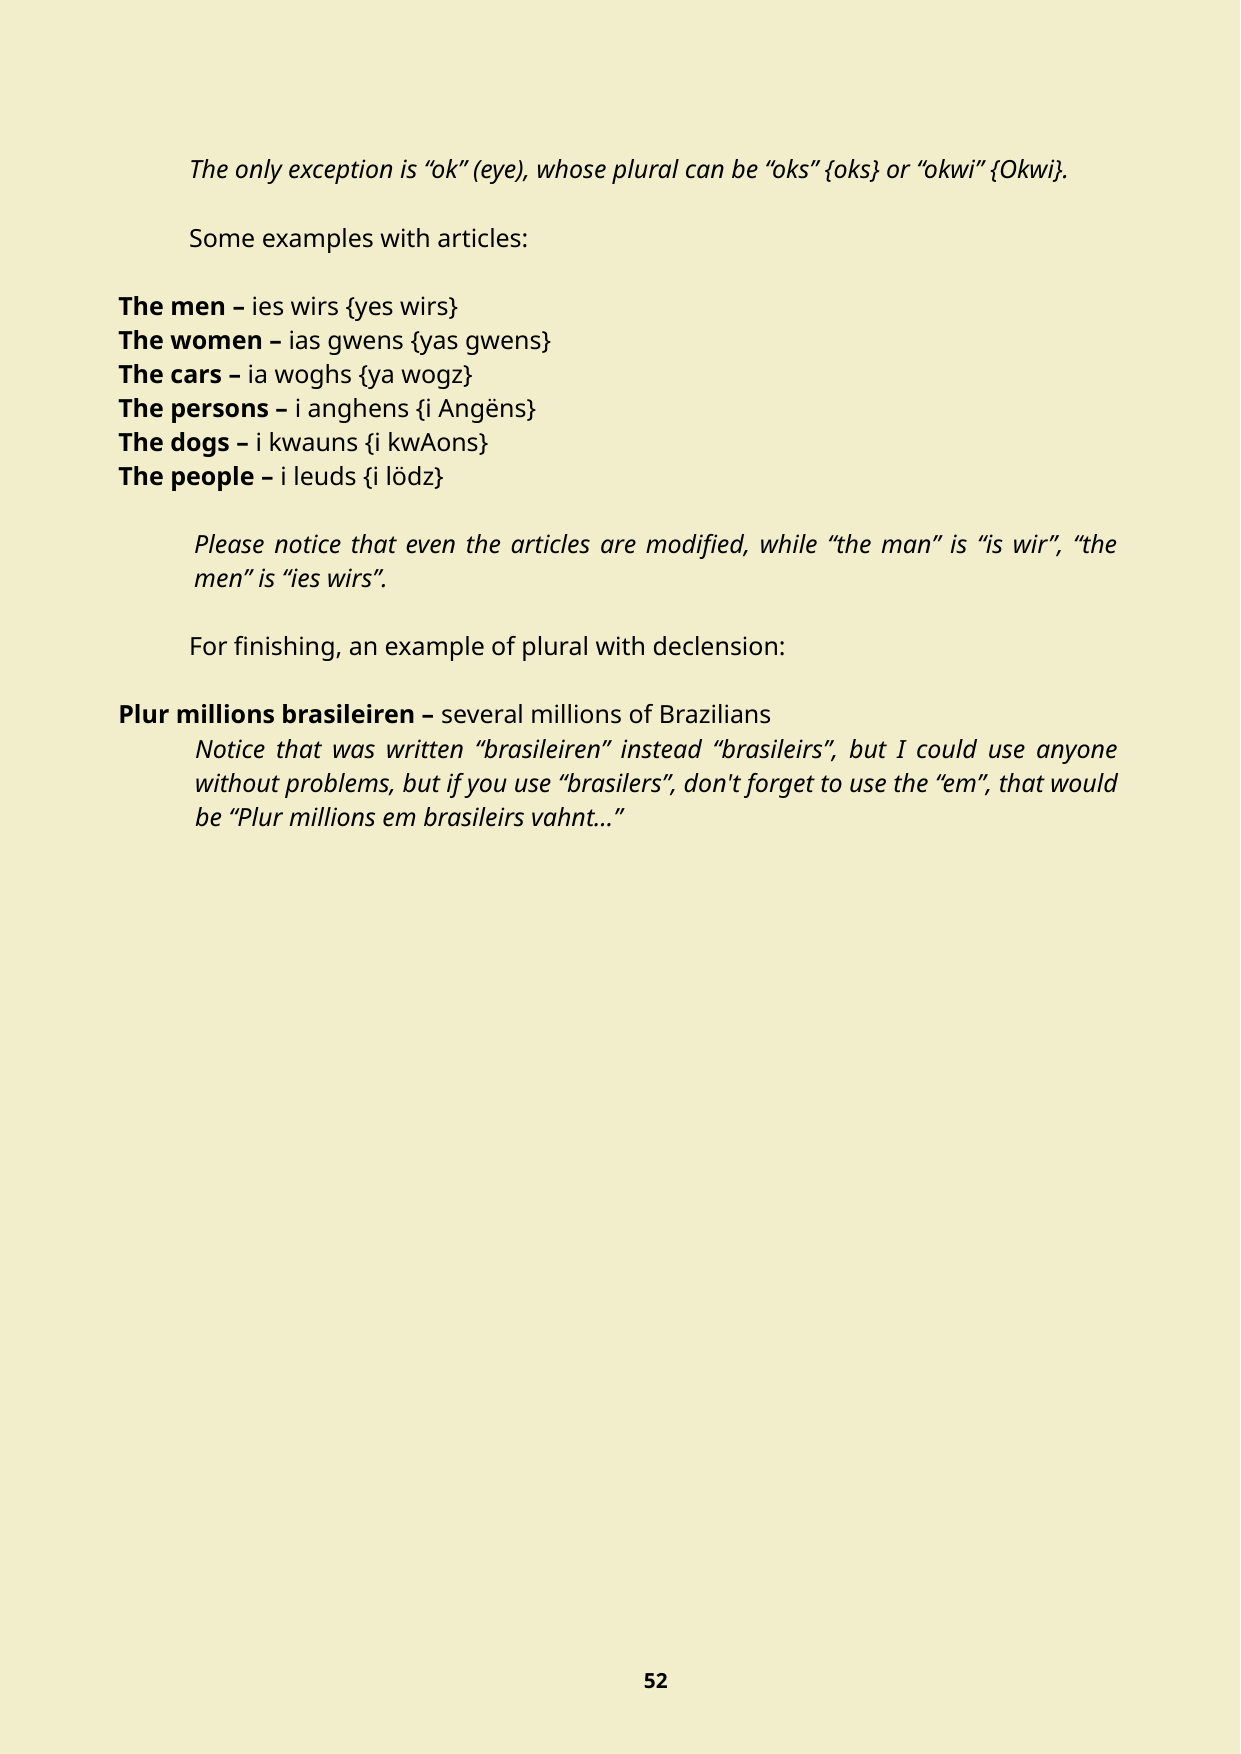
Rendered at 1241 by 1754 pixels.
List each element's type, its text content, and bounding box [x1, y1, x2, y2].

text The men – ies wirs {yes wirs} [118, 288, 1122, 322]
text The persons – i anghens {i Angëns} [118, 391, 1122, 425]
text The people – i leuds {i lödz} [118, 459, 1122, 493]
text Notice that was written “brasileiren” instead “brasileirs”, but I could use anyone without problems, but if you use “brasilers”, don't forget to use the “em”, that would be “Plur millions em brasileirs vahnt…” [195, 731, 1122, 833]
text Plur millions brasileiren – several millions of Brazilians [118, 697, 1122, 731]
text The cars – ia woghs {ya wogz} [118, 357, 1122, 391]
text The dogs – i kwauns {i kwAons} [118, 425, 1122, 459]
text For finishing, an example of plural with declension: [118, 629, 1122, 663]
text Some examples with articles: [118, 220, 1122, 254]
text The only exception is “ok” (eye), whose plural can be “oks” {oks} or “okwi” {Okwi}. [118, 152, 1122, 186]
text The women – ias gwens {yas gwens} [118, 322, 1122, 357]
text Please notice that even the articles are modified, while “the man” is “is wir”, “the men” is “ies wirs”. [194, 527, 1122, 595]
